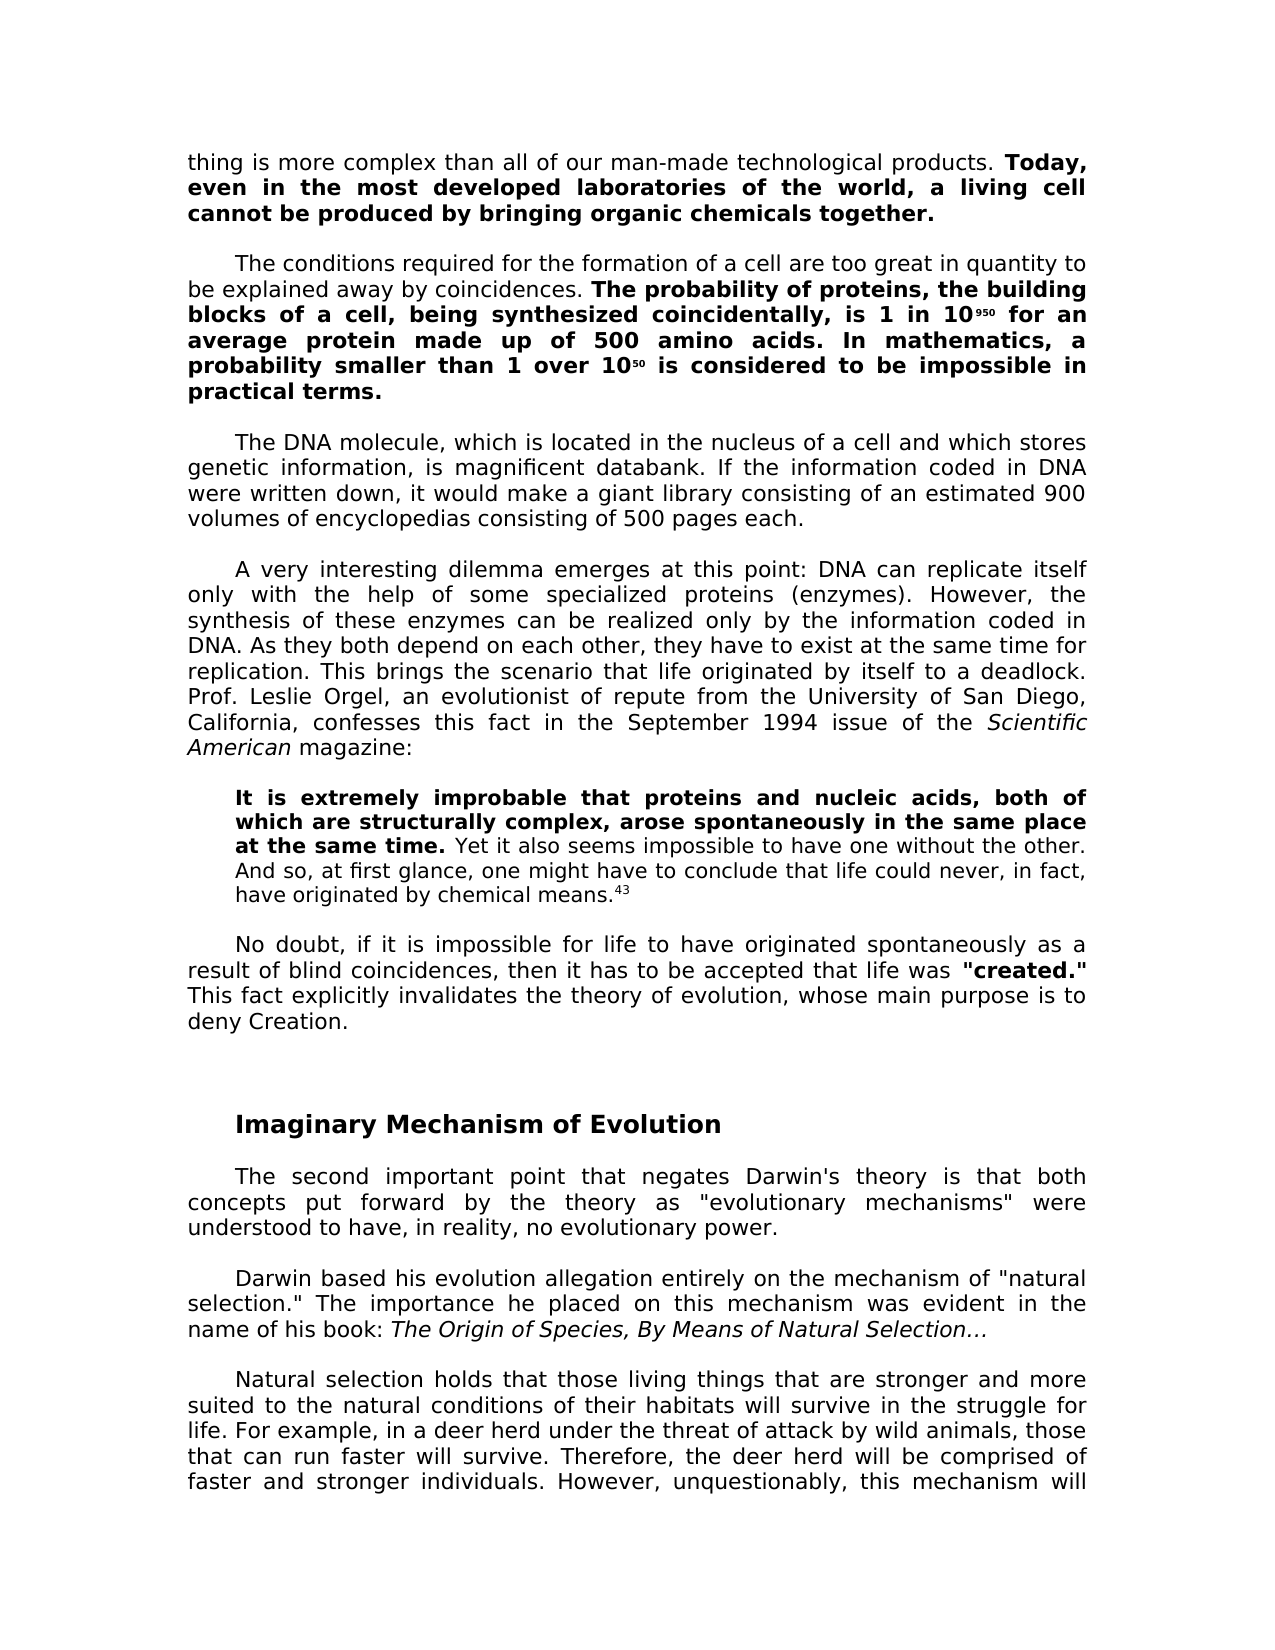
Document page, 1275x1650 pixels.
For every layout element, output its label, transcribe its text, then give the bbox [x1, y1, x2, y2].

text The second important point that negates Darwin's theory is that both concepts put forward by the theory as "evolutionary mechanisms" were understood to have, in reality, no evolutionary power. [187, 1164, 1087, 1241]
text Imaginary Mechanism of Evolution [217, 1110, 1058, 1139]
text It is extremely improbable that proteins and nucleic acids, both of which are structurally complex, arose spontaneously in the same place at the same time. Yet it also seems impossible to have one without the other. And so, at first glance, one might have to conclude that life could never, in fact, have originated by chemical means.43 [235, 786, 1087, 907]
text Darwin based his evolution allegation entirely on the mechanism of "natural selection." The importance he placed on this mechanism was evident in the name of his book: The Origin of Species, By Means of Natural Selection… [187, 1266, 1087, 1342]
text A very interesting dilemma emerges at this point: DNA can replicate itself only with the help of some specialized proteins (enzymes). However, the synthesis of these enzymes can be realized only by the information coded in DNA. As they both depend on each other, they have to exist at the same time for replication. This brings the scenario that life originated by itself to a deadlock. Prof. Leslie Orgel, an evolutionist of repute from the University of San Diego, California, confesses this fact in the September 1994 issue of the Scientific American magazine: [187, 557, 1087, 761]
text The DNA molecule, which is located in the nucleus of a cell and which stores genetic information, is magnificent databank. If the information coded in DNA were written down, it would make a giant library consisting of an estimated 900 volumes of encyclopedias consisting of 500 pages each. [187, 430, 1087, 532]
text The conditions required for the formation of a cell are too great in quantity to be explained away by coincidences. The probability of proteins, the building blocks of a cell, being synthesized coincidentally, is 1 in 10950 for an average protein made up of 500 amino acids. In mathematics, a probability smaller than 1 over 1050 is considered to be impossible in practical terms. [187, 252, 1087, 405]
text thing is more complex than all of our man-made technological products. Today, even in the most developed laboratories of the world, a living cell cannot be produced by bringing organic chemicals together. [187, 150, 1087, 227]
text Natural selection holds that those living things that are stronger and more suited to the natural conditions of their habitats will survive in the struggle for life. For example, in a deer herd under the threat of attack by wild animals, those that can run faster will survive. Therefore, the deer herd will be comprised of faster and stronger individuals. However, unquestionably, this mechanism will [187, 1367, 1087, 1495]
text No doubt, if it is impossible for life to have originated spontaneously as a result of blind coincidences, then it has to be accepted that life was "created." This fact explicitly invalidates the theory of evolution, whose main purpose is to deny Creation. [187, 932, 1087, 1034]
